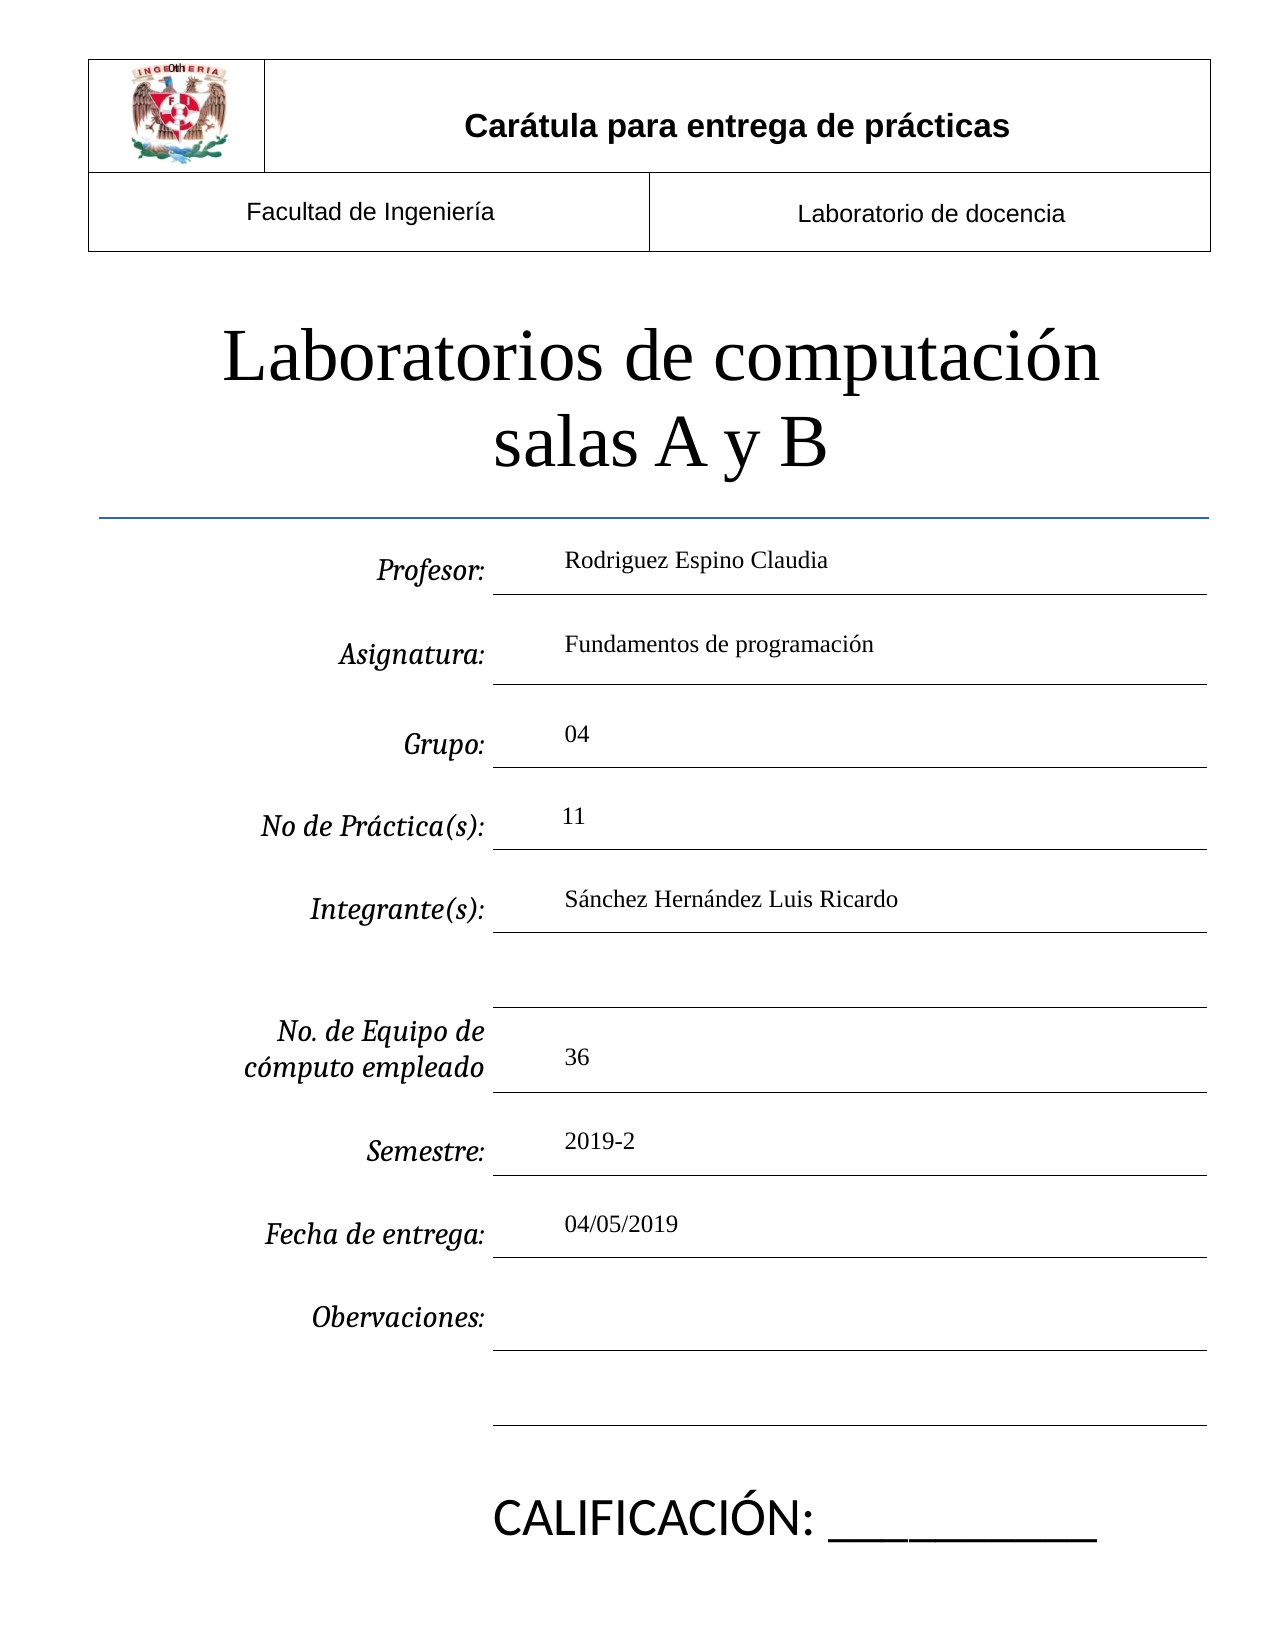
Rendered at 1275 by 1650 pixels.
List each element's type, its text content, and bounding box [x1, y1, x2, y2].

table_cell 36 [493, 1008, 1207, 1091]
table_cell No. de Equipo de cómputo empleado [118, 1007, 493, 1091]
table_cell [493, 1351, 1207, 1425]
table_cell Integrante(s): [118, 849, 493, 932]
table_cell Semestre: [118, 1091, 493, 1174]
table_cell [118, 932, 493, 1007]
table_cell Fecha de entrega: [118, 1175, 493, 1257]
table_header [118, 511, 493, 517]
table_header Carátula para entrega de prácticas [265, 60, 1210, 172]
table_cell Facultad de Ingeniería [89, 173, 649, 251]
table_cell 04/05/2019 [493, 1176, 1207, 1257]
table_cell Obervaciones: [118, 1257, 493, 1350]
table_header 0th [89, 60, 264, 172]
table_cell [118, 1350, 493, 1425]
text Laboratorios de computación [118, 310, 1205, 396]
table_cell 11 [493, 768, 1207, 849]
table_cell Asignatura: [118, 594, 493, 684]
text salas A y B [118, 396, 1205, 482]
table_cell Fundamentos de programación [493, 595, 1207, 684]
table_cell Grupo: [118, 684, 493, 766]
text CALIFICACIÓN: __________ [118, 1483, 1205, 1549]
table_cell 04 [493, 685, 1207, 766]
table_cell No de Práctica(s): [118, 766, 493, 849]
table_header Rodriguez Espino Claudia [493, 519, 1207, 594]
table_header [493, 511, 1207, 517]
table_cell Laboratorio de docencia [650, 173, 1210, 251]
table_cell 2019-2 [493, 1093, 1207, 1174]
table_cell [493, 1258, 1207, 1350]
table_cell [493, 933, 1207, 1007]
picture [127, 60, 231, 167]
table_cell Sánchez Hernández Luis Ricardo [493, 850, 1207, 932]
table_header Profesor: [118, 519, 493, 594]
